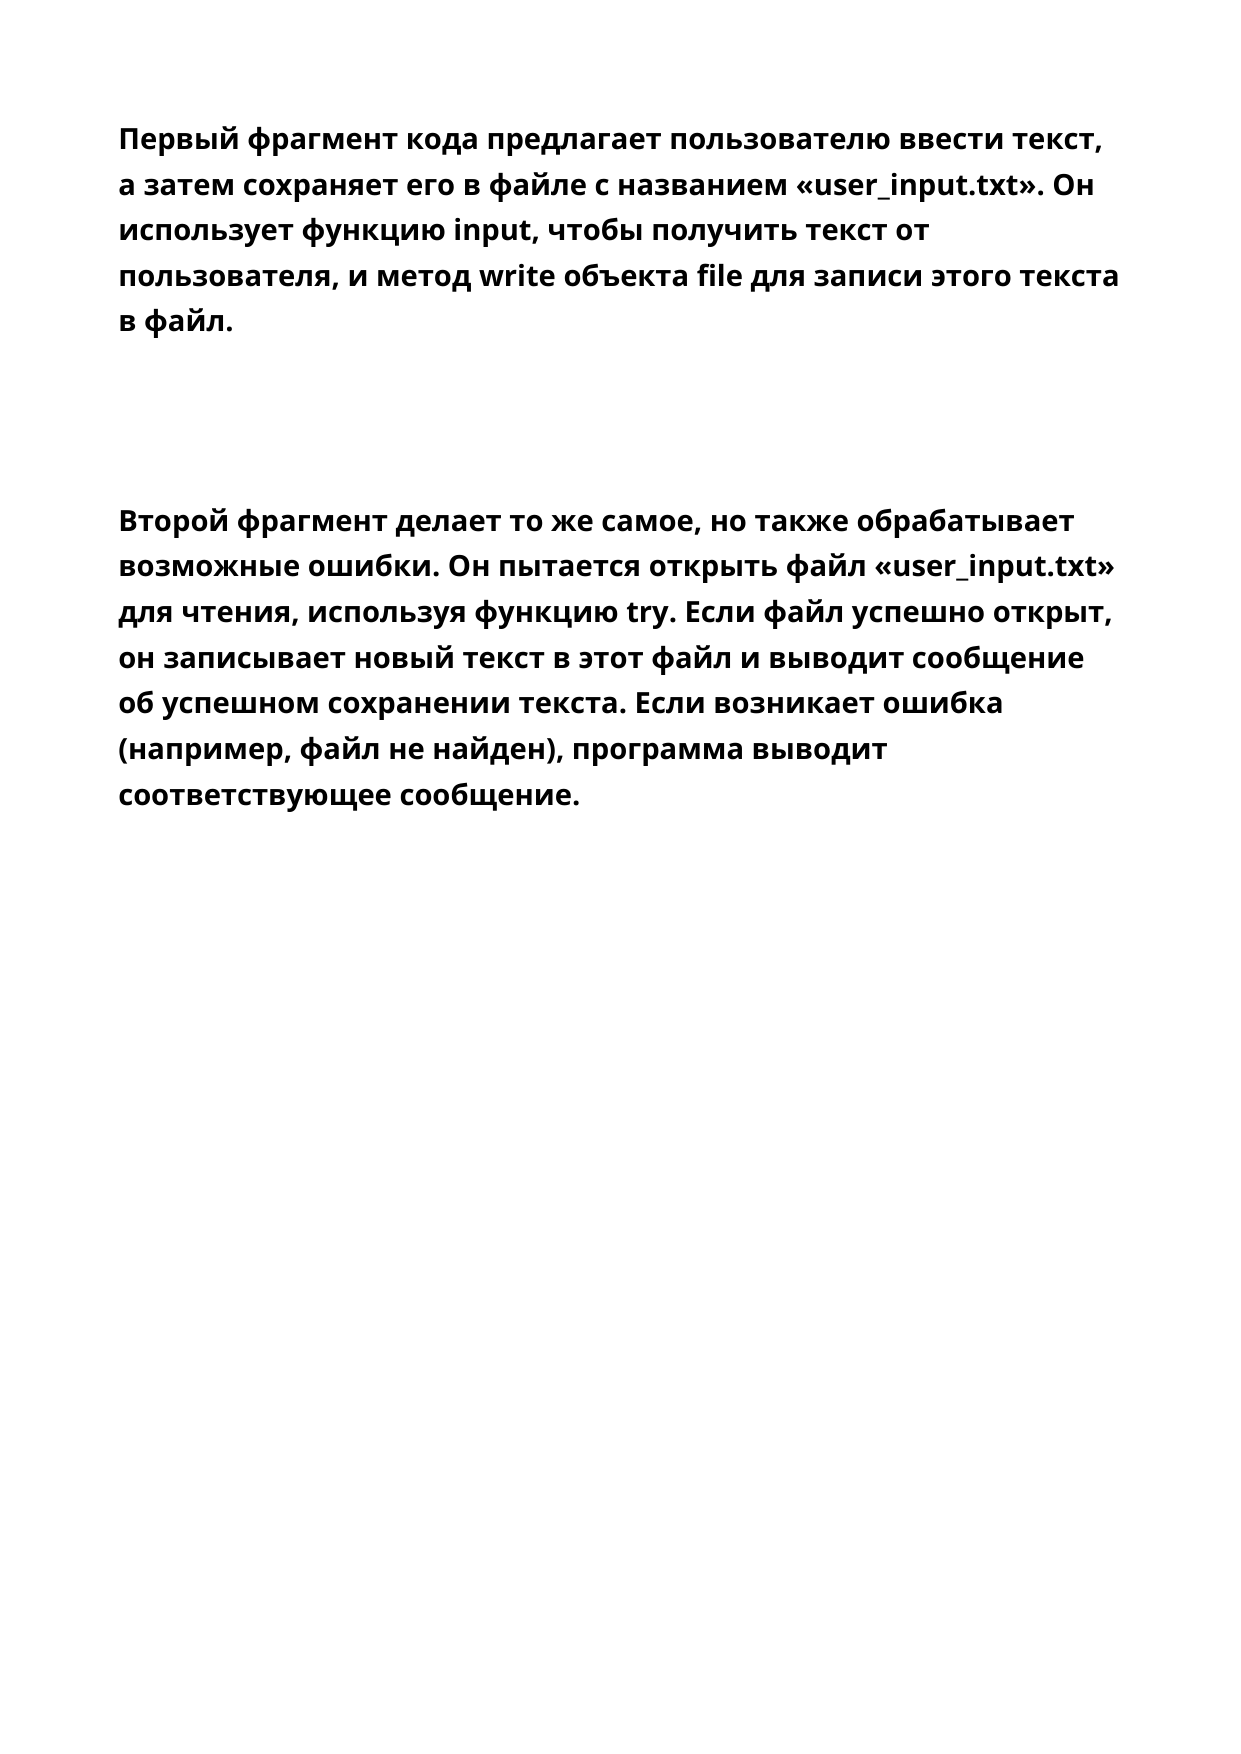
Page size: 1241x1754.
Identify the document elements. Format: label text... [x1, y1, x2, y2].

text Первый фрагмент кода предлагает пользователю ввести текст, а затем сохраняет его в файле с названием «user_input.txt». Он использует функцию input, чтобы получить текст от пользователя, и метод write объекта file для записи этого текста в файл. [118, 118, 1122, 340]
text Второй фрагмент делает то же самое, но также обрабатывает возможные ошибки. Он пытается открыть файл «user_input.txt» для чтения, используя функцию try. Если файл успешно открыт, он записывает новый текст в этот файл и выводит сообщение об успешном сохранении текста. Если возникает ошибка (например, файл не найден), программа выводит соответствующее сообщение. [118, 500, 1122, 813]
